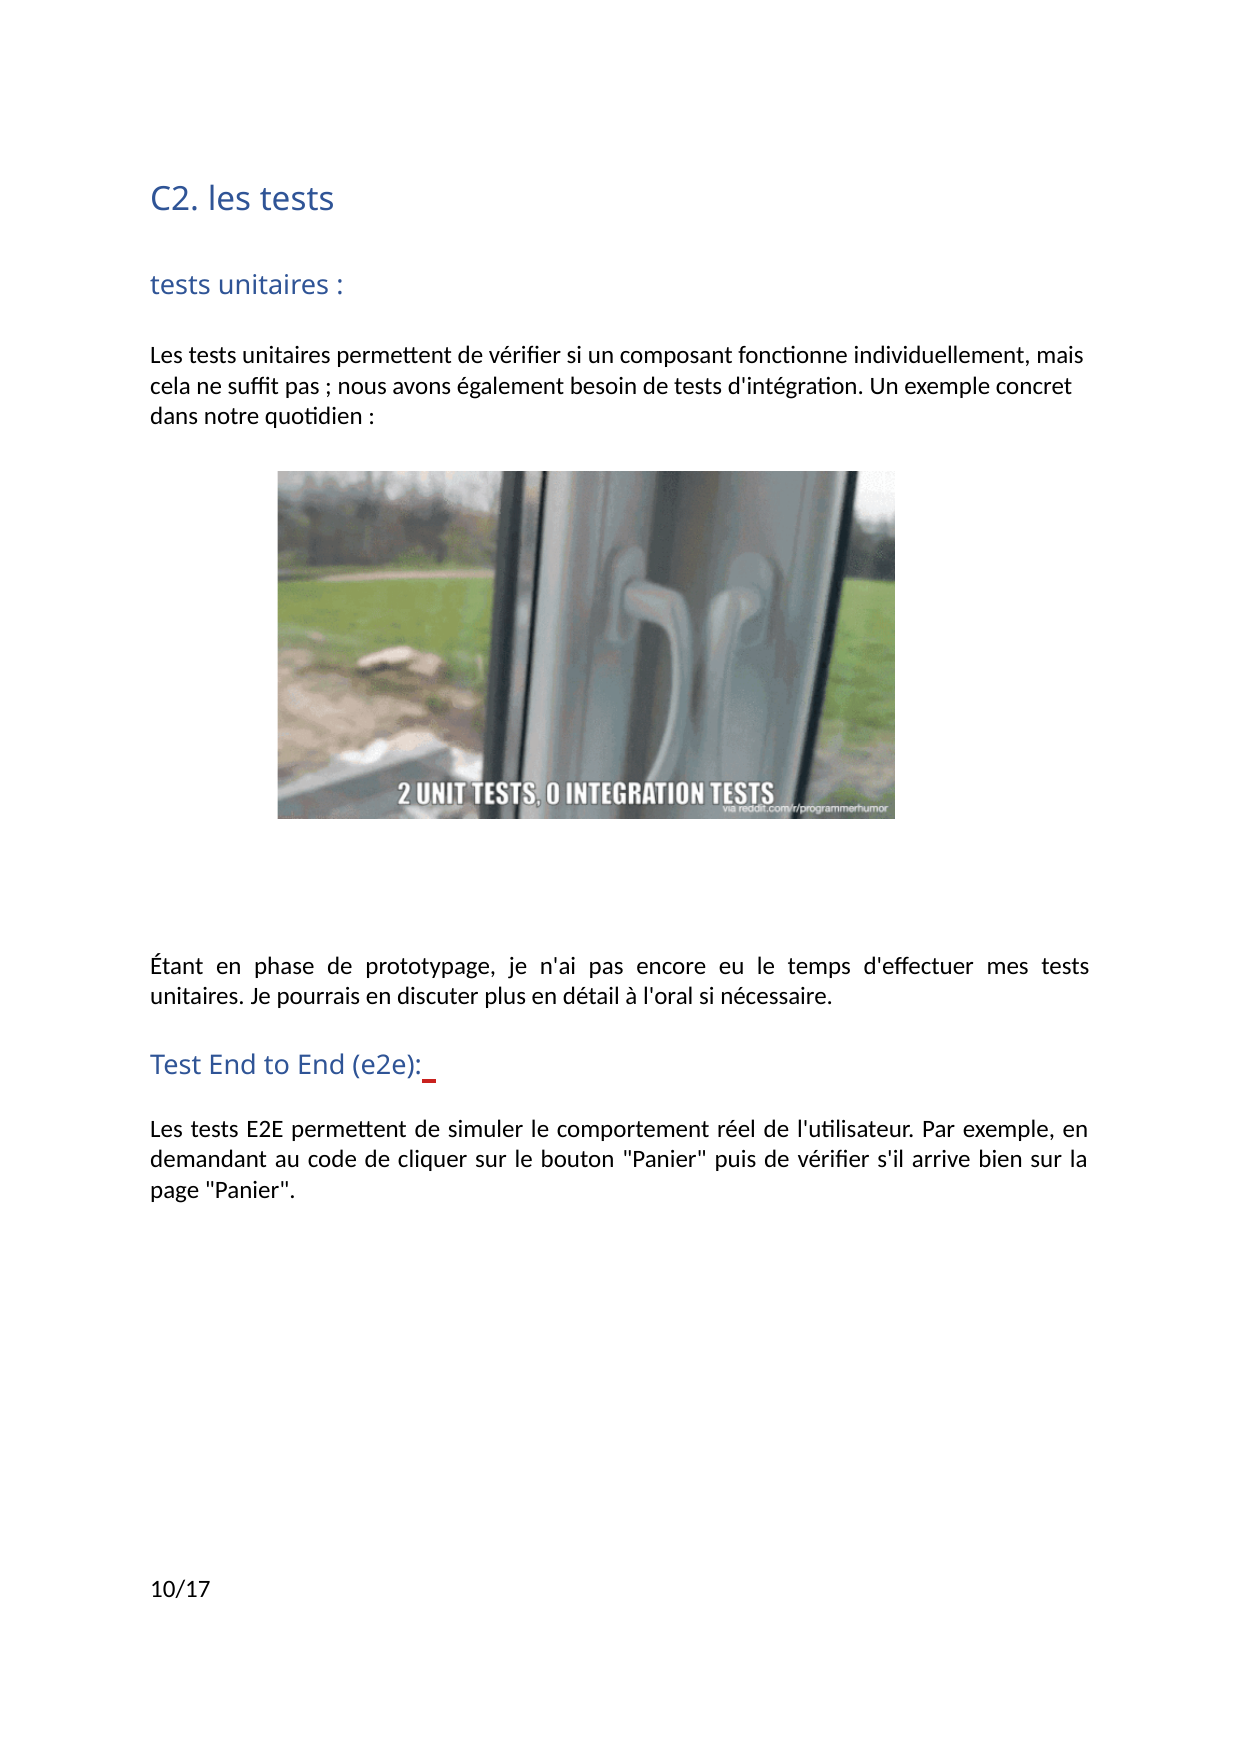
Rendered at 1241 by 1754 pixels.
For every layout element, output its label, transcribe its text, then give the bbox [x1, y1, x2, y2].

picture [277, 471, 895, 819]
text Étant en phase de prototypage, je n'ai pas encore eu le temps d'effectuer mes tests unitaires. Je pourrais en discuter plus en détail à l'oral si nécessaire. [150, 950, 1090, 1011]
text Les tests E2E permettent de simuler le comportement réel de l'utilisateur. Par exemple, en demandant au code de cliquer sur le bouton "Panier" puis de vérifier s'il arrive bien sur la page "Panier". [150, 1113, 1090, 1204]
subtitle Test End to End (e2e): [150, 1046, 1090, 1082]
subtitle tests unitaires : [150, 266, 1090, 339]
subtitle C2. les tests [150, 175, 1090, 220]
text Les tests unitaires permettent de vérifier si un composant fonctionne individuellement, mais cela ne suffit pas ; nous avons également besoin de tests d'intégration. Un exemple concret dans notre quotidien : [150, 339, 1090, 461]
